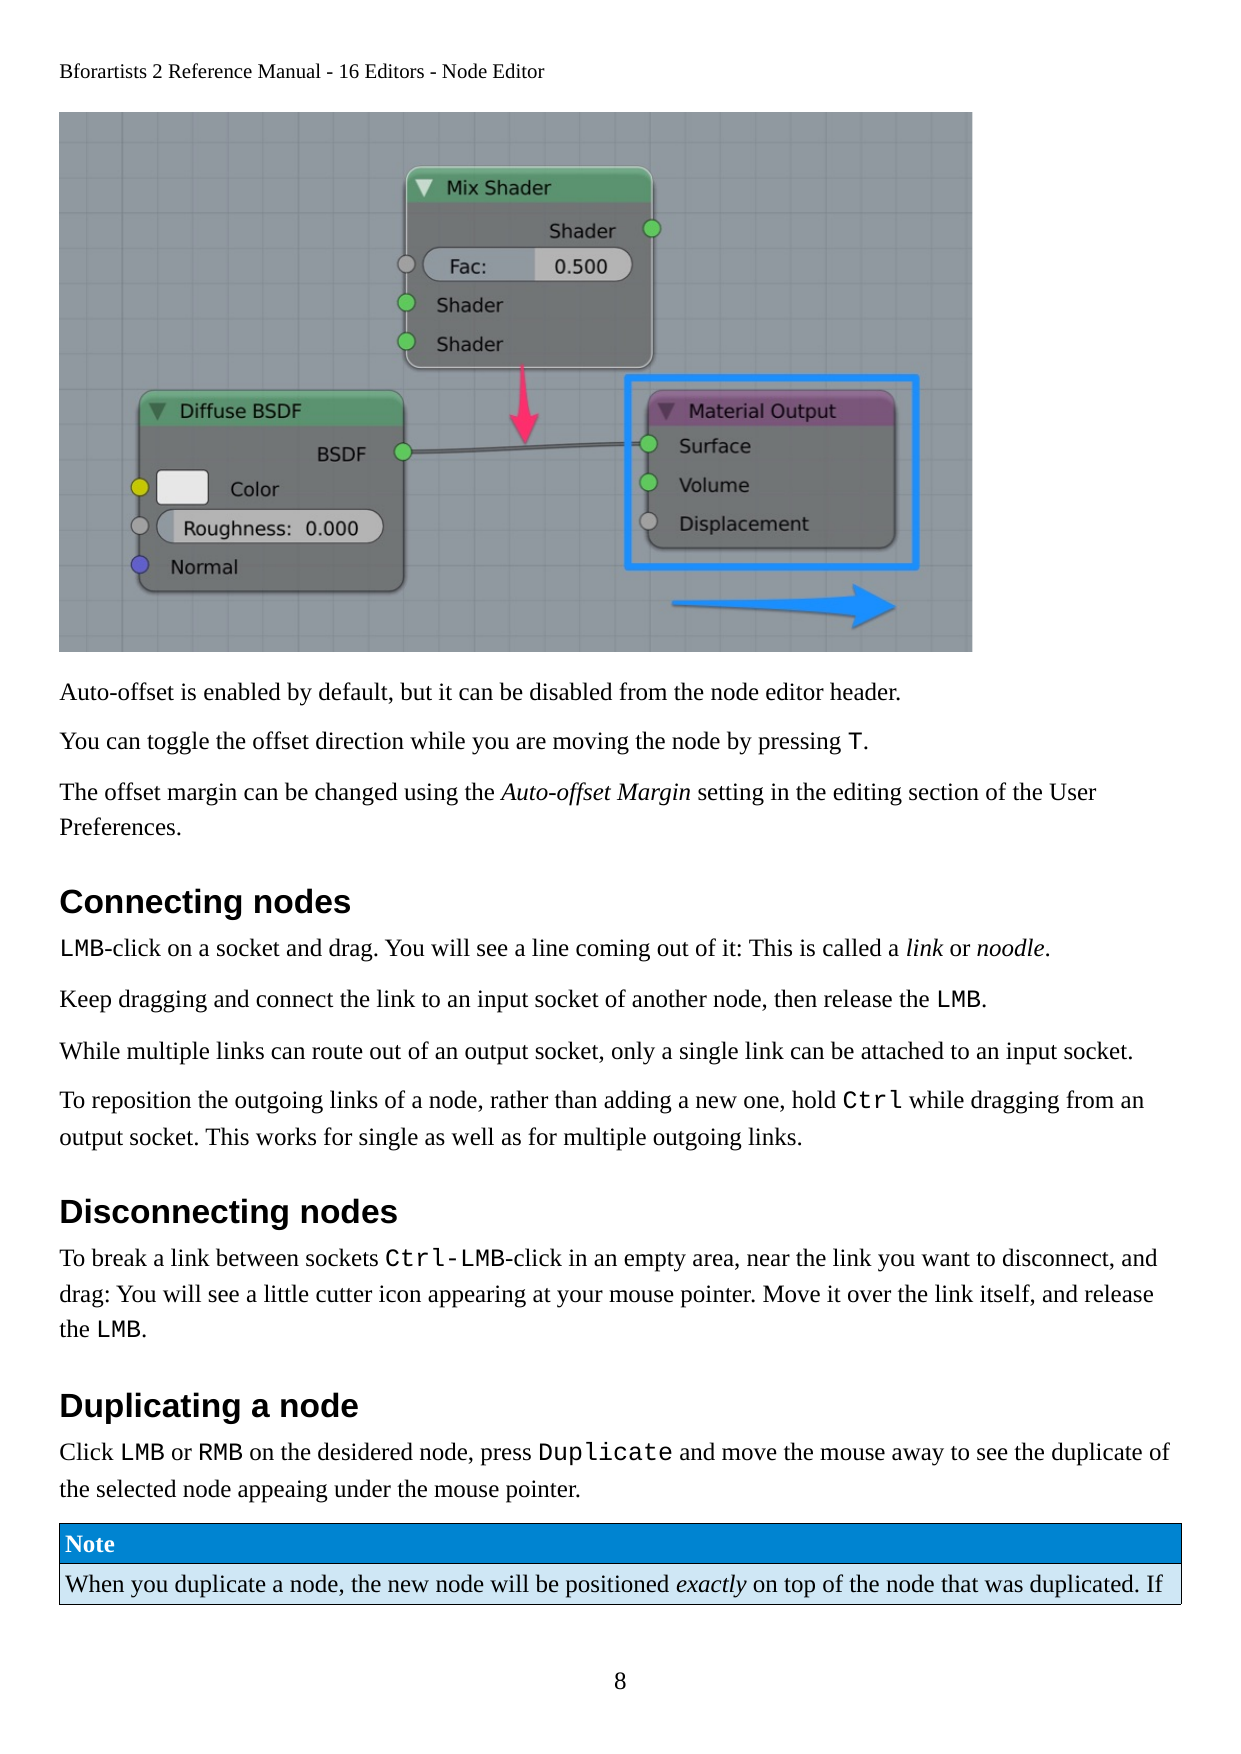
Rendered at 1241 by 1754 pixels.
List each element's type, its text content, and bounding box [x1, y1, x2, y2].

subtitle Disconnecting nodes [59, 1192, 1181, 1230]
picture [59, 112, 973, 652]
text The offset margin can be changed using the Auto-offset Margin setting in the editing section of the User Preferences. [59, 777, 1181, 841]
subtitle Duplicating a node [59, 1386, 1181, 1425]
subtitle Connecting nodes [59, 882, 1181, 921]
text Auto-offset is enabled by default, but it can be disabled from the node editor header. [59, 677, 1181, 706]
text Keep dragging and connect the link to an input socket of another node, then release the LMB. [59, 984, 1181, 1015]
table_header Note [60, 1524, 1181, 1563]
text You can toggle the offset direction while you are moving the node by pressing T. [59, 726, 1181, 757]
text To reposition the outgoing links of a node, rather than adding a new one, hold Ctrl while dragging from an output socket. This works for single as well as for multiple outgoing links. [59, 1085, 1181, 1151]
text While multiple links can route out of an output socket, only a single link can be attached to an input socket. [59, 1036, 1181, 1065]
text LMB-click on a socket and drag. You will see a line coming out of it: This is called a link or noodle. [59, 933, 1181, 964]
text Click LMB or RMB on the desidered node, press Duplicate and move the mouse away to see the duplicate of the selected node appeaing under the mouse pointer. [59, 1437, 1181, 1503]
table_cell When you duplicate a node, the new node will be positioned exactly on top of the node that was duplicated. If [60, 1564, 1181, 1604]
text To break a link between sockets Ctrl-LMB-click in an empty area, near the link you want to disconnect, and drag: You will see a little cutter icon appearing at your mouse pointer. Move it over the link itself, and release the LMB. [59, 1243, 1181, 1345]
